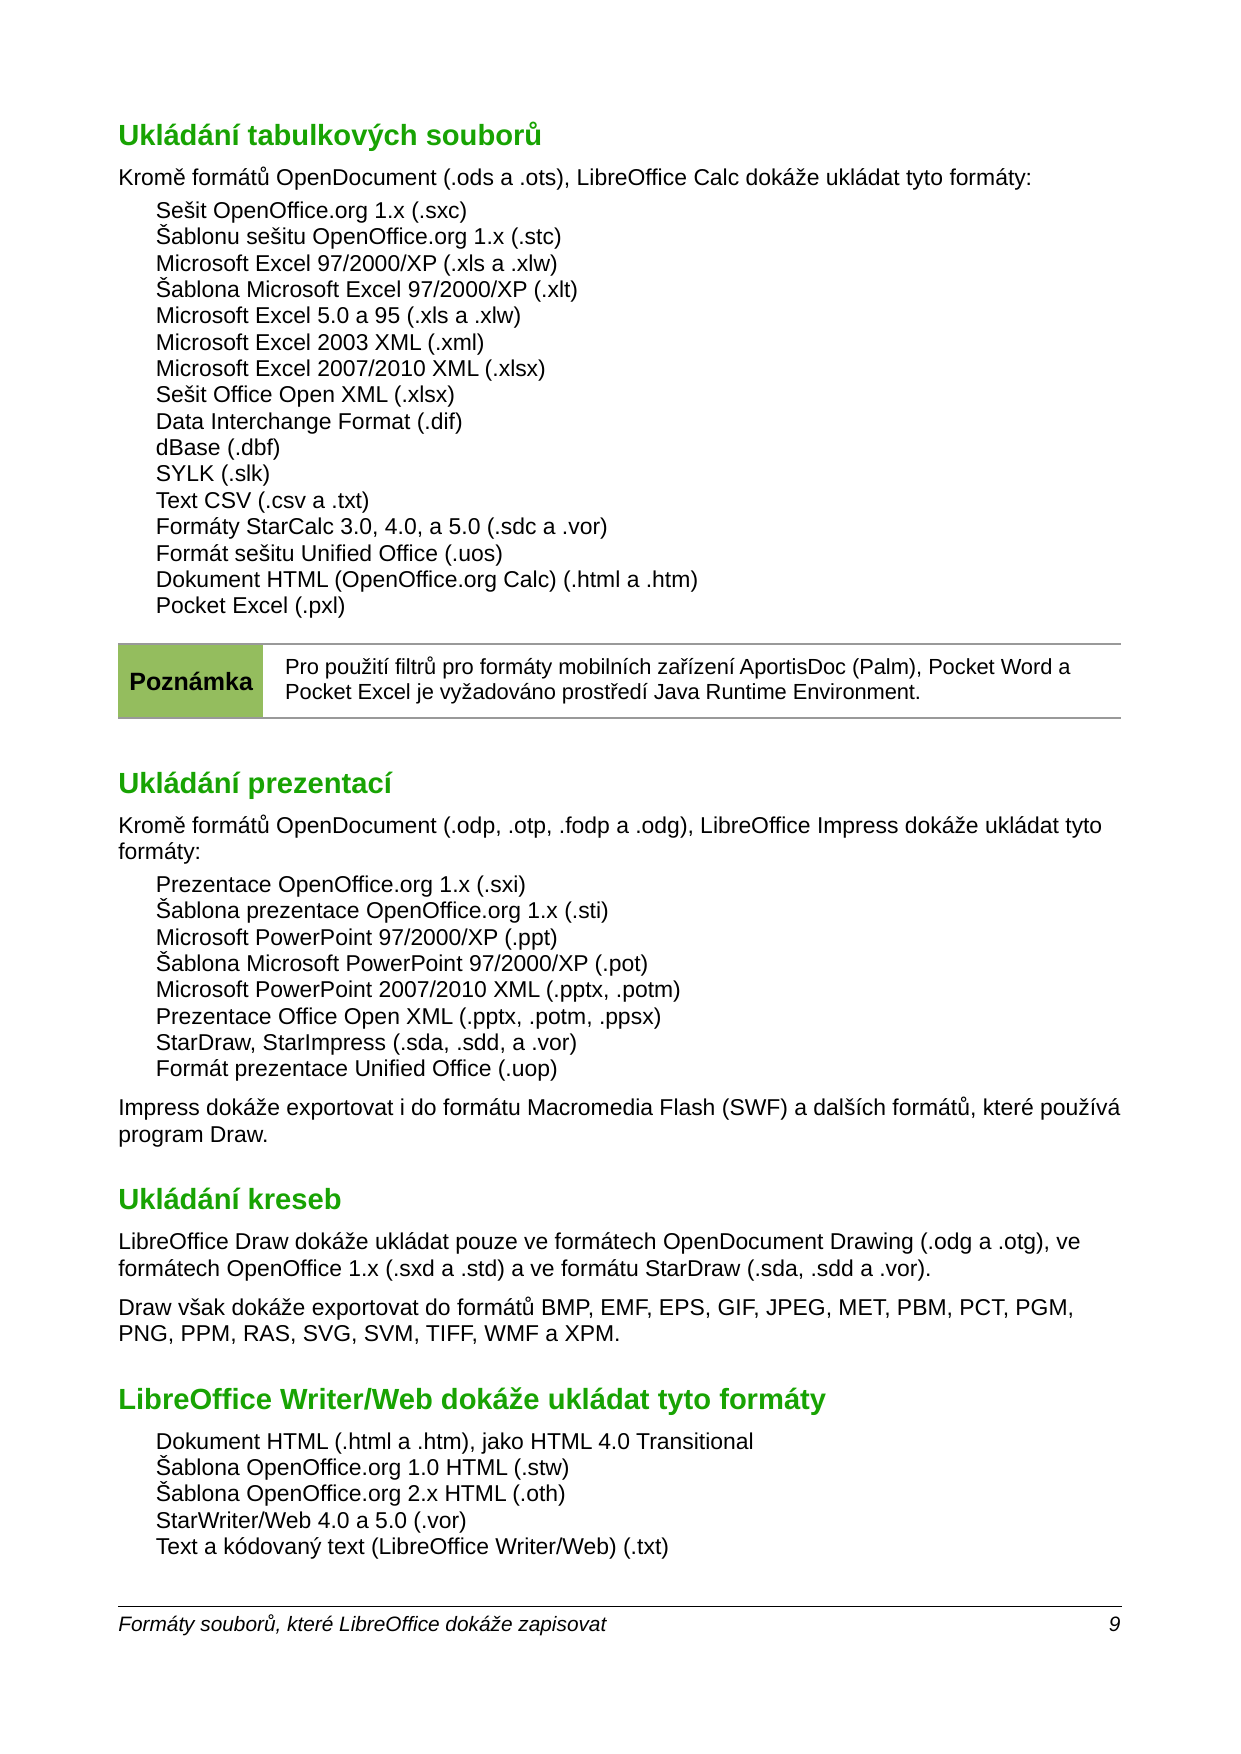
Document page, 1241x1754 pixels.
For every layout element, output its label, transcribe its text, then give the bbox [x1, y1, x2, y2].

text LibreOffice Draw dokáže ukládat pouze ve formátech OpenDocument Drawing (.odg a .otg), ve formátech OpenOffice 1.x (.sxd a .std) a ve formátu StarDraw (.sda, .sdd a .vor). [118, 1228, 1122, 1281]
text Sešit OpenOffice.org 1.x (.sxc) Šablonu sešitu OpenOffice.org 1.x (.stc) Microsoft Excel 97/2000/XP (.xls a .xlw) Šablona Microsoft Excel 97/2000/XP (.xlt) Microsoft Excel 5.0 a 95 (.xls a .xlw) Microsoft Excel 2003 XML (.xml) Microsoft Excel 2007/2010 XML (.xlsx) Sešit Office Open XML (.xlsx) Data Interchange Format (.dif) dBase (.dbf) SYLK (.slk) Text CSV (.csv a .txt) Formáty StarCalc 3.0, 4.0, a 5.0 (.sdc a .vor) Formát sešitu Unified Office (.uos) Dokument HTML (OpenOffice.org Calc) (.html a .htm) Pocket Excel (.pxl) [156, 197, 1122, 618]
subtitle Ukládání kreseb [118, 1182, 1122, 1216]
text Dokument HTML (.html a .htm), jako HTML 4.0 Transitional Šablona OpenOffice.org 1.0 HTML (.stw) Šablona OpenOffice.org 2.x HTML (.oth) StarWriter/Web 4.0 a 5.0 (.vor) Text a kódovaný text (LibreOffice Writer/Web) (.txt) [156, 1428, 1122, 1559]
subtitle LibreOffice Writer/Web dokáže ukládat tyto formáty [118, 1382, 1122, 1415]
list Kromě formátů OpenDocument (.ods a .ots), LibreOffice Calc dokáže ukládat tyto formáty: [118, 164, 1122, 190]
text Prezentace OpenOffice.org 1.x (.sxi) Šablona prezentace OpenOffice.org 1.x (.sti) Microsoft PowerPoint 97/2000/XP (.ppt) Šablona Microsoft PowerPoint 97/2000/XP (.pot) Microsoft PowerPoint 2007/2010 XML (.pptx, .potm) Prezentace Office Open XML (.pptx, .potm, .ppsx) StarDraw, StarImpress (.sda, .sdd, a .vor) Formát prezentace Unified Office (.uop) [156, 871, 1122, 1082]
table_header Pro použití filtrů pro formáty mobilních zařízení AportisDoc (Palm), Pocket Word a Pocket Excel je vyžadováno prostředí Java Runtime Environment. [264, 645, 1121, 717]
table_header Poznámka [118, 645, 263, 717]
text Impress dokáže exportovat i do formátu Macromedia Flash (SWF) a dalších formátů, které používá program Draw. [118, 1094, 1122, 1147]
subtitle Ukládání prezentací [118, 766, 1122, 799]
list Kromě formátů OpenDocument (.odp, .otp, .fodp a .odg), LibreOffice Impress dokáže ukládat tyto formáty: [118, 812, 1122, 864]
subtitle Ukládání tabulkových souborů [118, 118, 1122, 152]
text Draw však dokáže exportovat do formátů BMP, EMF, EPS, GIF, JPEG, MET, PBM, PCT, PGM, PNG, PPM, RAS, SVG, SVM, TIFF, WMF a XPM. [118, 1293, 1122, 1346]
